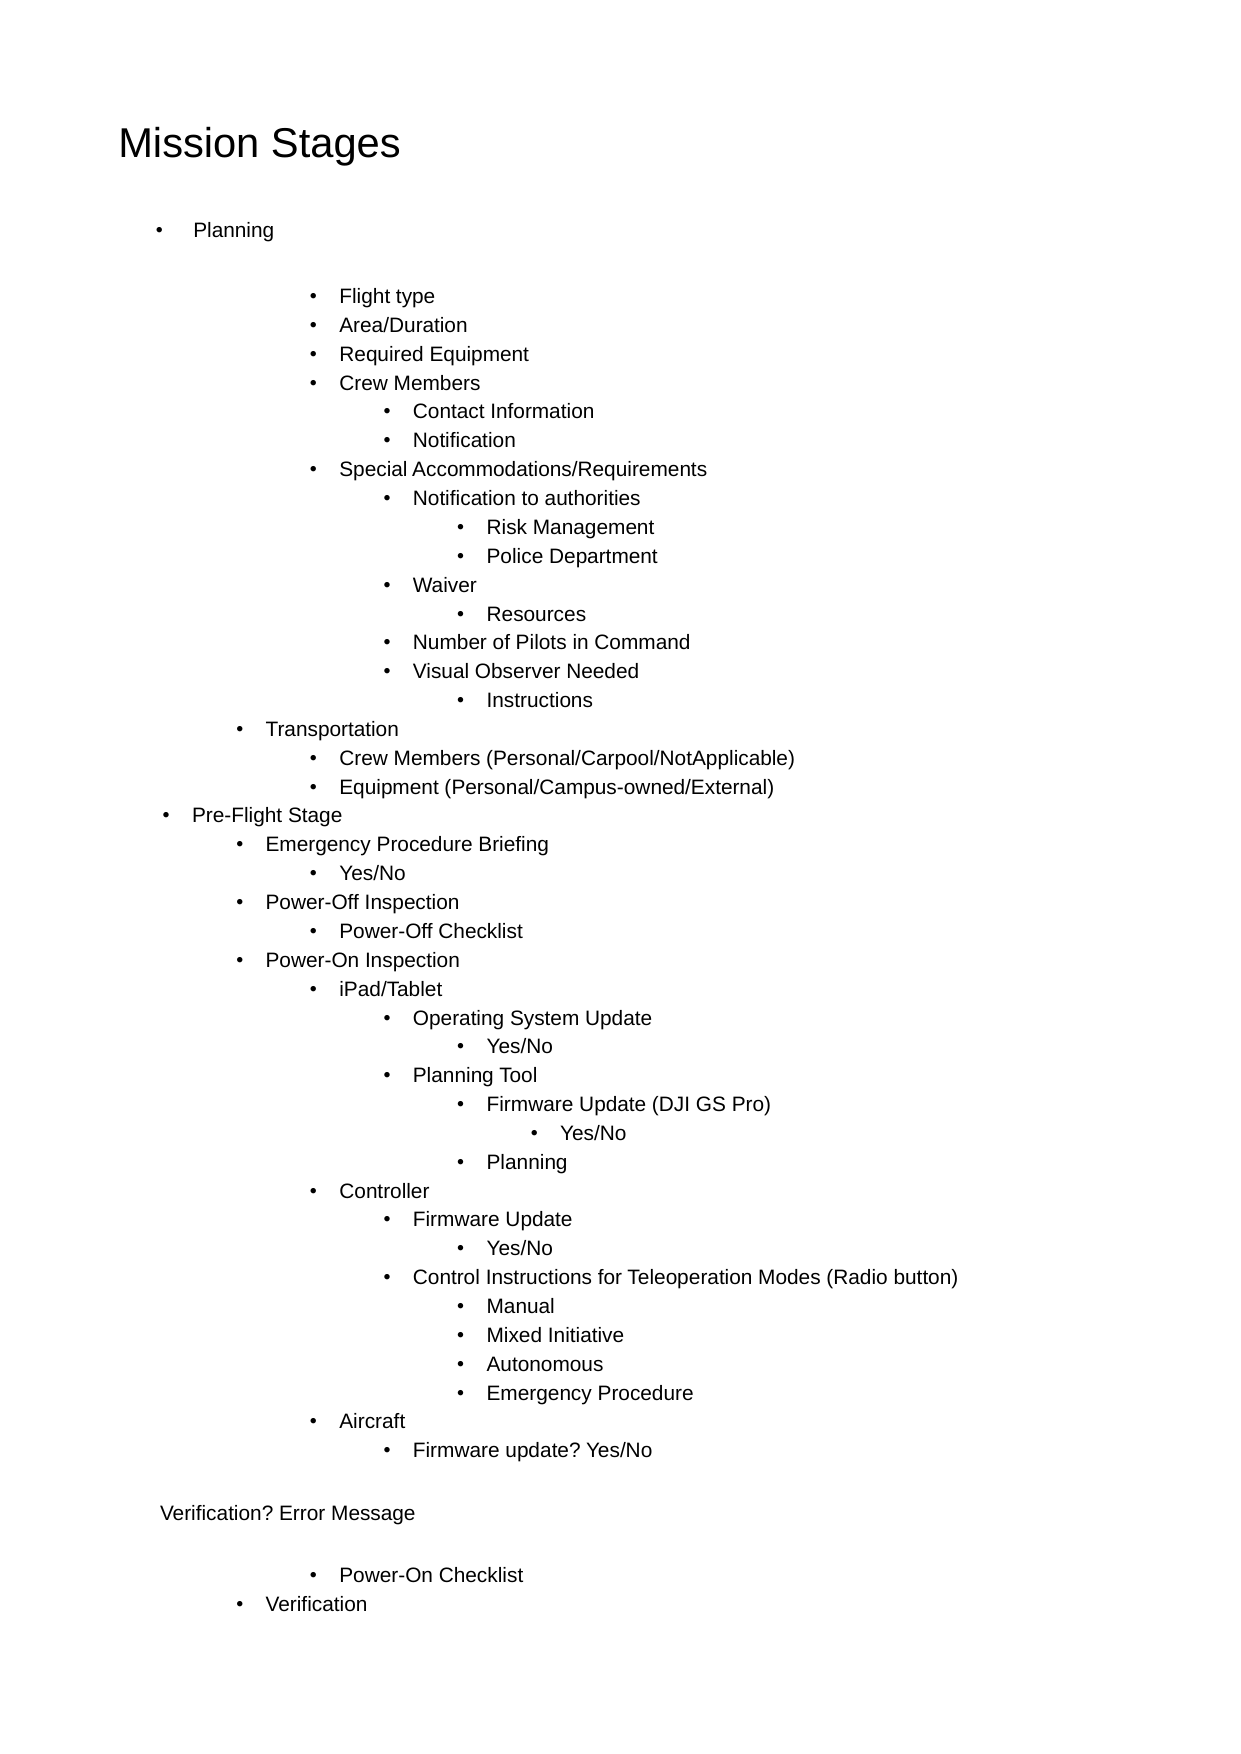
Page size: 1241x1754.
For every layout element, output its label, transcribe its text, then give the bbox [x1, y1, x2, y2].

list Pre-Flight Stage [162, 803, 1122, 827]
list Waiver [383, 572, 1122, 597]
list Power-Off Checklist [309, 919, 1122, 943]
list Autonomous [457, 1352, 1122, 1376]
text Mission Stages [118, 118, 1122, 166]
list Planning Tool [383, 1063, 1122, 1087]
list Risk Management [457, 515, 1122, 539]
list Yes/No [457, 1034, 1122, 1058]
list Crew Members (Personal/Carpool/NotApplicable) [309, 746, 1122, 770]
list Power-On Inspection [236, 948, 1122, 972]
list Number of Pilots in Command [383, 630, 1122, 654]
list Transportation [236, 717, 1122, 741]
list Planning [457, 1149, 1122, 1174]
list Power-On Checklist [309, 1563, 1122, 1587]
list Control Instructions for Teleoperation Modes (Radio button) [383, 1265, 1122, 1289]
list Firmware Update (DJI GS Pro) [457, 1092, 1122, 1116]
list Contact Information [383, 399, 1122, 423]
list Area/Duration [309, 313, 1122, 337]
list Resources [457, 601, 1122, 625]
list Special Accommodations/Requirements [309, 457, 1122, 481]
list Yes/No [457, 1236, 1122, 1260]
list Flight type [309, 284, 1122, 308]
list Aircraft [309, 1409, 1122, 1433]
list Yes/No [531, 1121, 1122, 1145]
list Verification [236, 1591, 1122, 1616]
list Equipment (Personal/Campus-owned/External) [309, 774, 1122, 798]
list Power-Off Inspection [236, 890, 1122, 914]
list Emergency Procedure [457, 1380, 1122, 1404]
text Verification? Error Message [118, 1500, 1122, 1524]
list Firmware Update [383, 1207, 1122, 1231]
list Police Department [457, 544, 1122, 568]
list Mixed Initiative [457, 1323, 1122, 1347]
list Manual [457, 1294, 1122, 1318]
list Notification to authorities [383, 486, 1122, 510]
list Crew Members [309, 371, 1122, 394]
list Firmware update? Yes/No [383, 1438, 1122, 1462]
list iPad/Tablet [309, 976, 1122, 1001]
list Instructions [457, 688, 1122, 712]
list Planning [156, 217, 1122, 242]
list Required Equipment [309, 342, 1122, 366]
list Operating System Update [383, 1005, 1122, 1029]
list Notification [383, 428, 1122, 452]
list Visual Observer Needed [383, 659, 1122, 683]
list Emergency Procedure Briefing [236, 832, 1122, 856]
list Yes/No [309, 861, 1122, 885]
list Controller [309, 1178, 1122, 1202]
